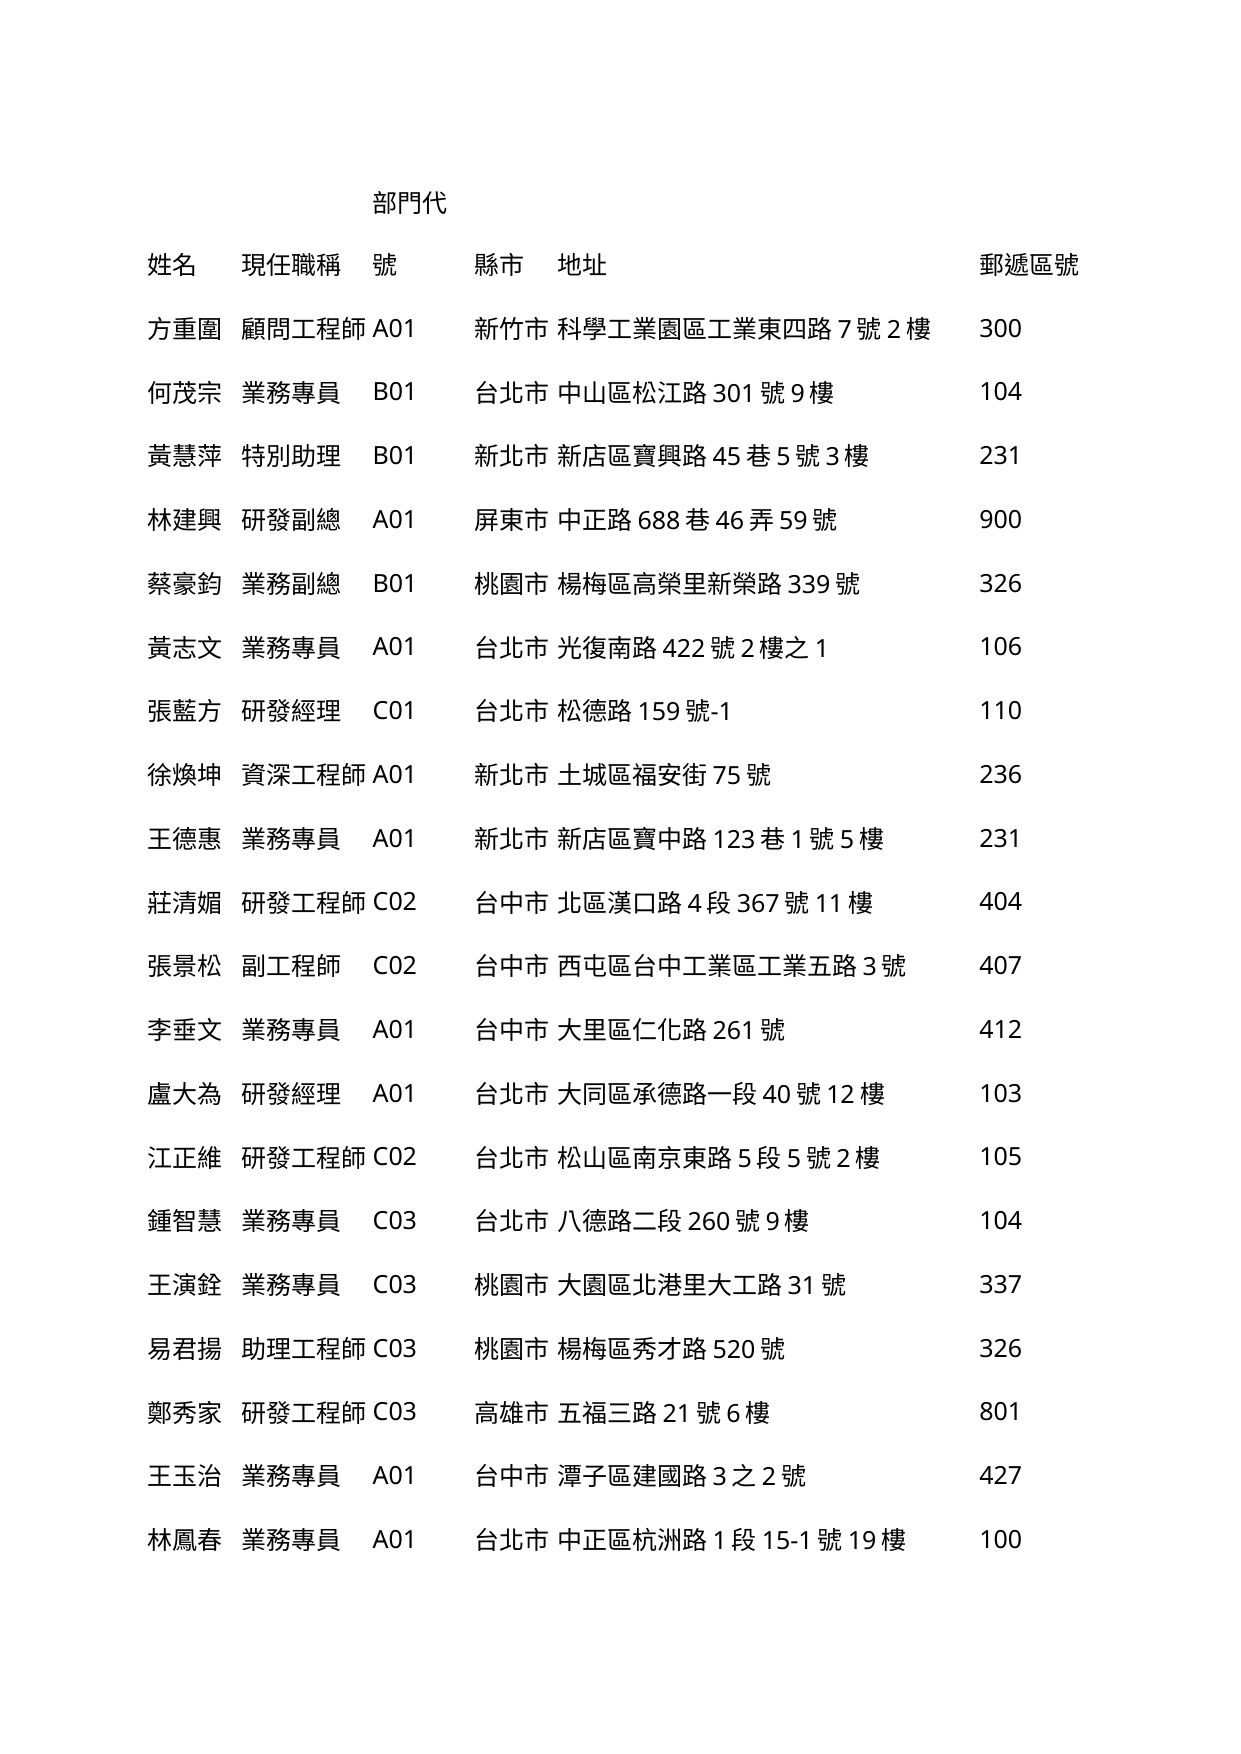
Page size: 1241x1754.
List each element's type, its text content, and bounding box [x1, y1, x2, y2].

table_cell 江正維 [146, 1113, 240, 1177]
table_cell 新竹市 [473, 285, 556, 348]
table_header 縣市 [473, 158, 556, 284]
table_cell 台中市 [473, 858, 556, 922]
table_cell 潭子區建國路3之2號 [556, 1432, 978, 1496]
table_cell 中正區杭洲路1段15-1號19樓 [556, 1496, 978, 1559]
table_cell 松山區南京東路5段5號2樓 [556, 1113, 978, 1177]
table_cell A01 [371, 986, 473, 1049]
table_header 郵遞區號 [978, 158, 1091, 284]
table_cell 104 [978, 348, 1091, 412]
table_cell 業務專員 [240, 348, 371, 412]
table_cell 407 [978, 922, 1091, 986]
table_cell 412 [978, 986, 1091, 1049]
table_cell 台中市 [473, 922, 556, 986]
table_cell 楊梅區高榮里新榮路339號 [556, 540, 978, 603]
table_cell 大里區仁化路261號 [556, 986, 978, 1049]
table_cell 八德路二段260號9樓 [556, 1177, 978, 1241]
table_header 現任職稱 [240, 158, 371, 284]
table_cell 林鳳春 [146, 1496, 240, 1559]
table_cell 王玉治 [146, 1432, 240, 1496]
table_cell 楊梅區秀才路520號 [556, 1305, 978, 1368]
table_cell A01 [371, 731, 473, 794]
table_cell 屏東市 [473, 476, 556, 539]
table_cell 業務專員 [240, 986, 371, 1049]
table_cell 蔡豪鈞 [146, 540, 240, 603]
table_cell 西屯區台中工業區工業五路3號 [556, 922, 978, 986]
table_cell 業務專員 [240, 1241, 371, 1304]
table_cell C03 [371, 1368, 473, 1432]
table_cell 松德路159號-1 [556, 667, 978, 731]
table_cell 106 [978, 603, 1091, 667]
table_cell 231 [978, 795, 1091, 858]
table_cell 801 [978, 1368, 1091, 1432]
table_cell 新北市 [473, 412, 556, 476]
table_cell 新店區寶中路123巷1號5樓 [556, 795, 978, 858]
table_cell 326 [978, 540, 1091, 603]
table_cell 張景松 [146, 922, 240, 986]
table_header 部門代號 [371, 158, 473, 284]
table_cell 104 [978, 1177, 1091, 1241]
table_cell 427 [978, 1432, 1091, 1496]
table_cell 張藍方 [146, 667, 240, 731]
table_cell 326 [978, 1305, 1091, 1368]
table_cell 鄭秀家 [146, 1368, 240, 1432]
table_cell 易君揚 [146, 1305, 240, 1368]
table_cell 大園區北港里大工路31號 [556, 1241, 978, 1304]
table_cell 新北市 [473, 731, 556, 794]
table_cell 王德惠 [146, 795, 240, 858]
table_cell 北區漢口路4段367號11樓 [556, 858, 978, 922]
table_cell 台北市 [473, 1113, 556, 1177]
table_cell A01 [371, 1050, 473, 1113]
table_cell C02 [371, 1113, 473, 1177]
table_cell 新店區寶興路45巷5號3樓 [556, 412, 978, 476]
table_cell B01 [371, 348, 473, 412]
table_cell 中正路688巷46弄59號 [556, 476, 978, 539]
table_cell 研發工程師 [240, 858, 371, 922]
table_cell 業務專員 [240, 795, 371, 858]
table_cell 台中市 [473, 1432, 556, 1496]
table_cell 助理工程師 [240, 1305, 371, 1368]
table_cell 方重圍 [146, 285, 240, 348]
table_cell 光復南路422號2樓之1 [556, 603, 978, 667]
table_cell 副工程師 [240, 922, 371, 986]
table_cell 台北市 [473, 1496, 556, 1559]
table_cell 台北市 [473, 1177, 556, 1241]
table_cell A01 [371, 285, 473, 348]
table_cell 台北市 [473, 348, 556, 412]
table_cell C03 [371, 1305, 473, 1368]
table_cell 業務專員 [240, 1496, 371, 1559]
table_cell 五福三路21號6樓 [556, 1368, 978, 1432]
table_cell 資深工程師 [240, 731, 371, 794]
table_cell A01 [371, 795, 473, 858]
table_cell 顧問工程師 [240, 285, 371, 348]
table_cell 研發經理 [240, 667, 371, 731]
table_cell 徐煥坤 [146, 731, 240, 794]
table_cell A01 [371, 476, 473, 539]
table_cell 土城區福安街75號 [556, 731, 978, 794]
table_cell 台北市 [473, 603, 556, 667]
table_cell 業務專員 [240, 1432, 371, 1496]
table_cell A01 [371, 1432, 473, 1496]
table_cell B01 [371, 540, 473, 603]
table_cell 盧大為 [146, 1050, 240, 1113]
table_cell 業務專員 [240, 603, 371, 667]
table_cell C03 [371, 1177, 473, 1241]
table_cell A01 [371, 1496, 473, 1559]
table_cell B01 [371, 412, 473, 476]
table_cell 莊清媚 [146, 858, 240, 922]
table_cell 110 [978, 667, 1091, 731]
table_cell C02 [371, 922, 473, 986]
table_cell 900 [978, 476, 1091, 539]
table_cell 李垂文 [146, 986, 240, 1049]
table_cell 黃慧萍 [146, 412, 240, 476]
table_cell 台北市 [473, 1050, 556, 1113]
table_cell 研發工程師 [240, 1368, 371, 1432]
table_header 姓名 [146, 158, 240, 284]
table_cell 大同區承德路一段40號12樓 [556, 1050, 978, 1113]
table_cell 404 [978, 858, 1091, 922]
table_cell C01 [371, 667, 473, 731]
table_cell C03 [371, 1241, 473, 1304]
table_cell 桃園市 [473, 1305, 556, 1368]
table_cell 科學工業園區工業東四路7號2樓 [556, 285, 978, 348]
table_cell 研發經理 [240, 1050, 371, 1113]
table_cell 研發工程師 [240, 1113, 371, 1177]
table_cell 林建興 [146, 476, 240, 539]
table_cell 300 [978, 285, 1091, 348]
table_cell 何茂宗 [146, 348, 240, 412]
table_header 地址 [556, 158, 978, 284]
table_cell 105 [978, 1113, 1091, 1177]
table_cell 高雄市 [473, 1368, 556, 1432]
table_cell 103 [978, 1050, 1091, 1113]
table_cell 231 [978, 412, 1091, 476]
table_cell 236 [978, 731, 1091, 794]
table_cell 研發副總 [240, 476, 371, 539]
table_cell 鍾智慧 [146, 1177, 240, 1241]
table_cell 新北市 [473, 795, 556, 858]
table_cell C02 [371, 858, 473, 922]
table_cell 100 [978, 1496, 1091, 1559]
table_cell 337 [978, 1241, 1091, 1304]
table_cell 業務副總 [240, 540, 371, 603]
table_cell 業務專員 [240, 1177, 371, 1241]
table_cell 特別助理 [240, 412, 371, 476]
table_cell A01 [371, 603, 473, 667]
table_cell 桃園市 [473, 540, 556, 603]
table_cell 台中市 [473, 986, 556, 1049]
table_cell 黃志文 [146, 603, 240, 667]
table_cell 王演銓 [146, 1241, 240, 1304]
table_cell 桃園市 [473, 1241, 556, 1304]
table_cell 台北市 [473, 667, 556, 731]
table_cell 中山區松江路301號9樓 [556, 348, 978, 412]
